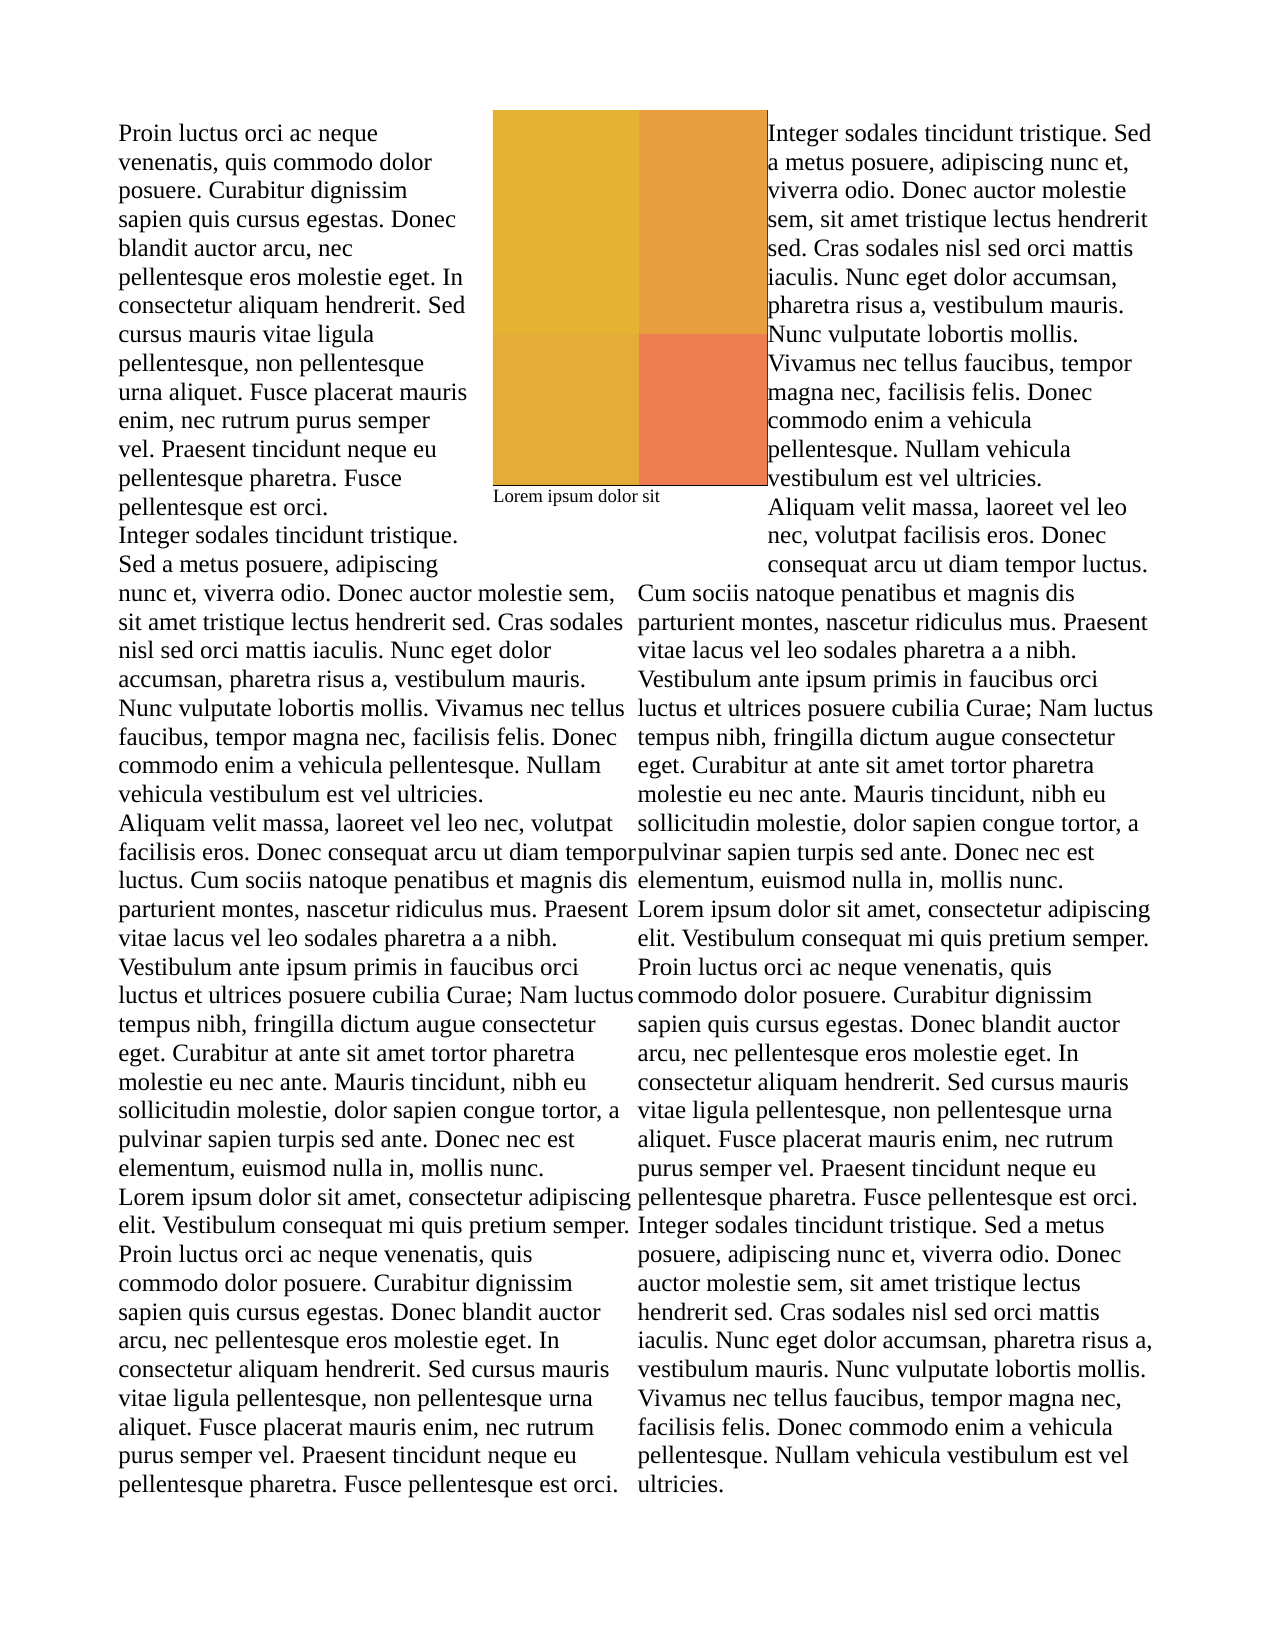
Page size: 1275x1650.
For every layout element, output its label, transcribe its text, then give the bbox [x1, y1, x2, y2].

table_cell Lorem ipsum dolor sit [493, 486, 767, 507]
text Integer sodales tincidunt tristique. Sed a metus posuere, adipiscing nunc et, viverra odio. Donec auctor molestie sem, sit amet tristique lectus hendrerit sed. Cras sodales nisl sed orci mattis iaculis. Nunc eget dolor accumsan, pharetra risus a, vestibulum mauris. Nunc vulputate lobortis mollis. Vivamus nec tellus faucibus, tempor magna nec, facilisis felis. Donec commodo enim a vehicula pellentesque. Nullam vehicula vestibulum est vel ultricies. [637, 1211, 1157, 1498]
text Integer sodales tincidunt tristique. Sed a metus posuere, adipiscing nunc et, viverra odio. Donec auctor molestie sem, sit amet tristique lectus hendrerit sed. Cras sodales nisl sed orci mattis iaculis. Nunc eget dolor accumsan, pharetra risus a, vestibulum mauris. Nunc vulputate lobortis mollis. Vivamus nec tellus faucibus, tempor magna nec, facilisis felis. Donec commodo enim a vehicula pellentesque. Nullam vehicula vestibulum est vel ultricies. [118, 521, 637, 808]
text Lorem ipsum dolor sit amet, consectetur adipiscing elit. Vestibulum consequat mi quis pretium semper. Proin luctus orci ac neque venenatis, quis commodo dolor posuere. Curabitur dignissim sapien quis cursus egestas. Donec blandit auctor arcu, nec pellentesque eros molestie eget. In consectetur aliquam hendrerit. Sed cursus mauris vitae ligula pellentesque, non pellentesque urna aliquet. Fusce placerat mauris enim, nec rutrum purus semper vel. Praesent tincidunt neque eu pellentesque pharetra. Fusce pellentesque est orci. [637, 894, 1157, 1211]
text Proin luctus orci ac neque venenatis, quis commodo dolor posuere. Curabitur dignissim sapien quis cursus egestas. Donec blandit auctor arcu, nec pellentesque eros molestie eget. In consectetur aliquam hendrerit. Sed cursus mauris vitae ligula pellentesque, non pellentesque urna aliquet. Fusce placerat mauris enim, nec rutrum purus semper vel. Praesent tincidunt neque eu pellentesque pharetra. Fusce pellentesque est orci. [118, 118, 637, 521]
text Lorem ipsum dolor sit amet, consectetur adipiscing elit. Vestibulum consequat mi quis pretium semper. Proin luctus orci ac neque venenatis, quis commodo dolor posuere. Curabitur dignissim sapien quis cursus egestas. Donec blandit auctor arcu, nec pellentesque eros molestie eget. In consectetur aliquam hendrerit. Sed cursus mauris vitae ligula pellentesque, non pellentesque urna aliquet. Fusce placerat mauris enim, nec rutrum purus semper vel. Praesent tincidunt neque eu pellentesque pharetra. Fusce pellentesque est orci. [118, 1182, 637, 1498]
text Aliquam velit massa, laoreet vel leo nec, volutpat facilisis eros. Donec consequat arcu ut diam tempor luctus. Cum sociis natoque penatibus et magnis dis parturient montes, nascetur ridiculus mus. Praesent vitae lacus vel leo sodales pharetra a a nibh. Vestibulum ante ipsum primis in faucibus orci luctus et ultrices posuere cubilia Curae; Nam luctus tempus nibh, fringilla dictum augue consectetur eget. Curabitur at ante sit amet tortor pharetra molestie eu nec ante. Mauris tincidunt, nibh eu sollicitudin molestie, dolor sapien congue tortor, a pulvinar sapien turpis sed ante. Donec nec est elementum, euismod nulla in, mollis nunc. [637, 492, 1157, 894]
text Integer sodales tincidunt tristique. Sed a metus posuere, adipiscing nunc et, viverra odio. Donec auctor molestie sem, sit amet tristique lectus hendrerit sed. Cras sodales nisl sed orci mattis iaculis. Nunc eget dolor accumsan, pharetra risus a, vestibulum mauris. Nunc vulputate lobortis mollis. Vivamus nec tellus faucibus, tempor magna nec, facilisis felis. Donec commodo enim a vehicula pellentesque. Nullam vehicula vestibulum est vel ultricies. [767, 118, 1157, 492]
text Aliquam velit massa, laoreet vel leo nec, volutpat facilisis eros. Donec consequat arcu ut diam tempor luctus. Cum sociis natoque penatibus et magnis dis parturient montes, nascetur ridiculus mus. Praesent vitae lacus vel leo sodales pharetra a a nibh. Vestibulum ante ipsum primis in faucibus orci luctus et ultrices posuere cubilia Curae; Nam luctus tempus nibh, fringilla dictum augue consectetur eget. Curabitur at ante sit amet tortor pharetra molestie eu nec ante. Mauris tincidunt, nibh eu sollicitudin molestie, dolor sapien congue tortor, a pulvinar sapien turpis sed ante. Donec nec est elementum, euismod nulla in, mollis nunc. [118, 808, 637, 1182]
picture [492, 110, 768, 485]
table_header 7,25*4,7 [493, 89, 767, 110]
